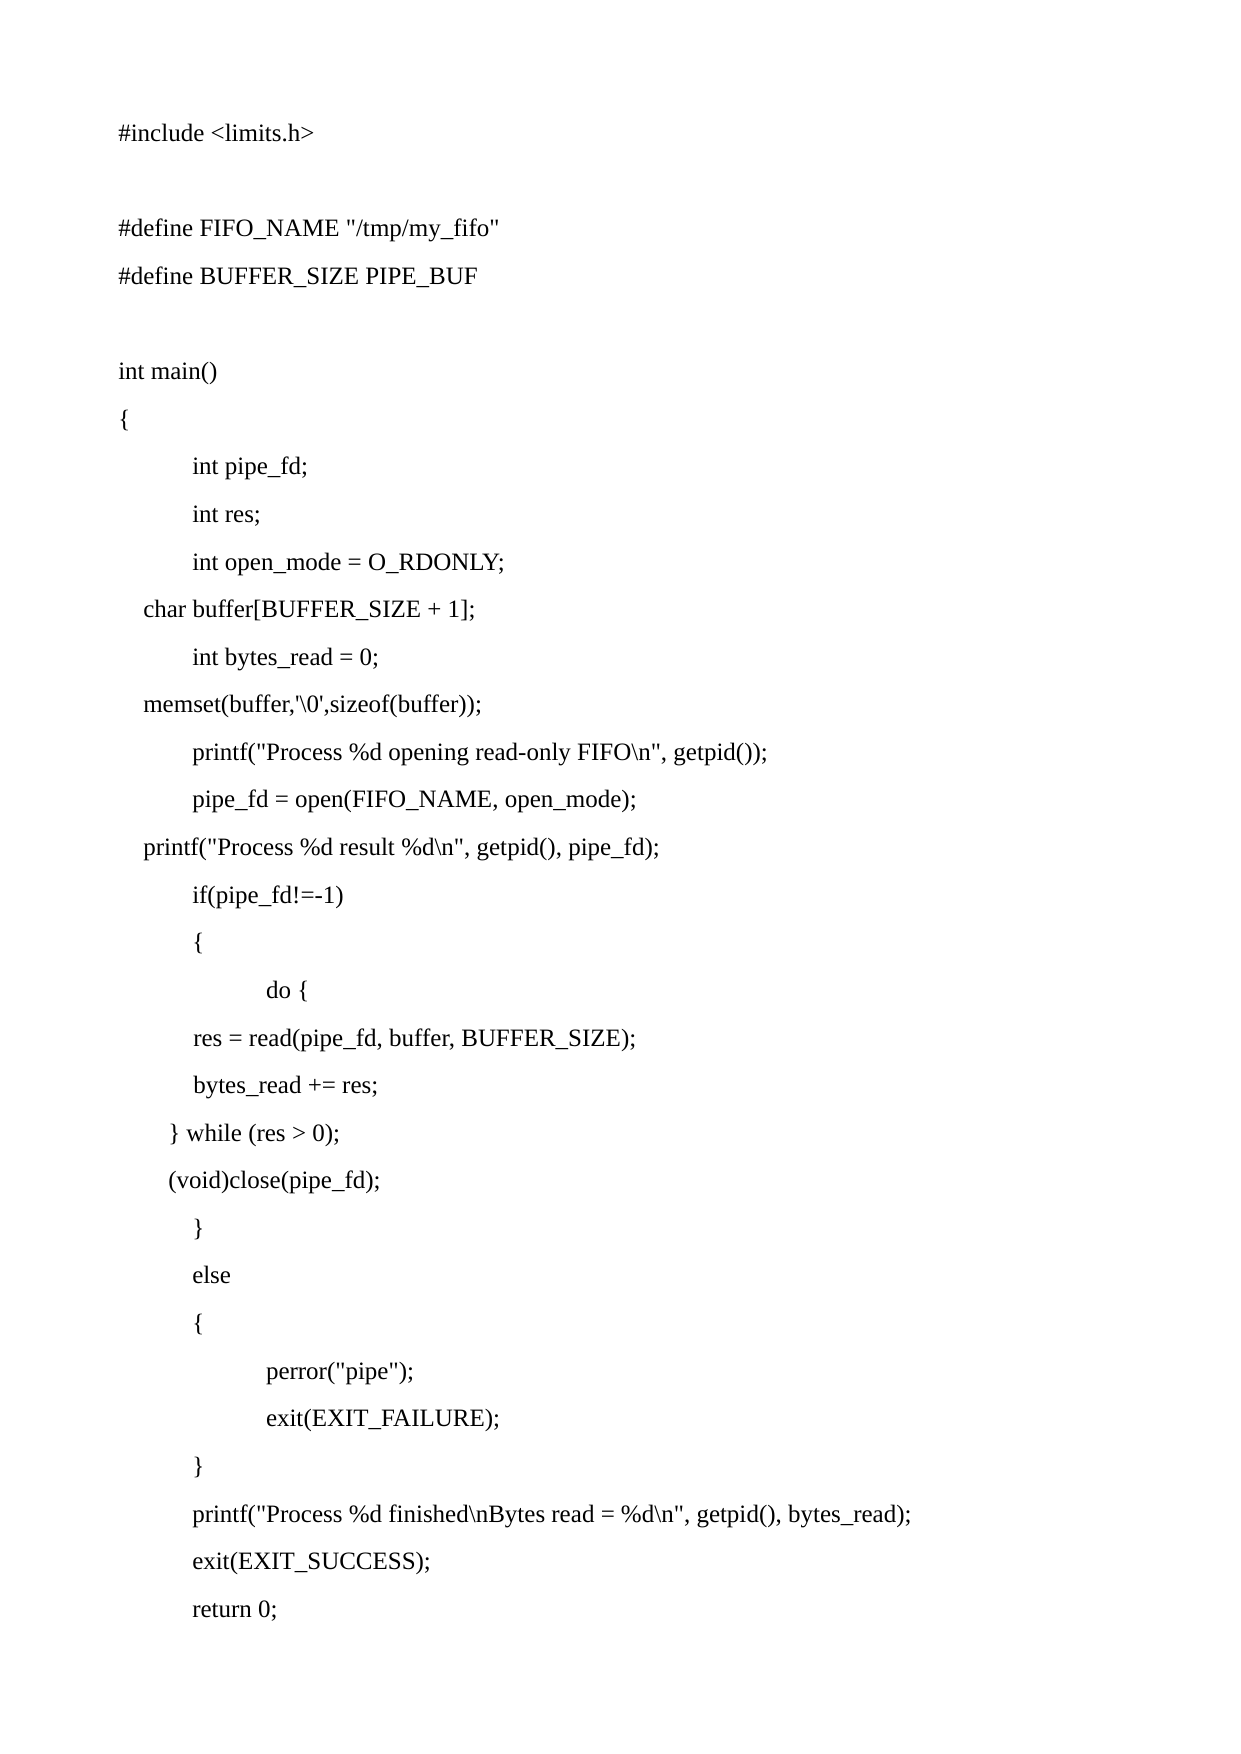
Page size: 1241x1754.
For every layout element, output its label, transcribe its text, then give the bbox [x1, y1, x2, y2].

text int main() [118, 356, 1122, 385]
text exit(EXIT_SUCCESS); [118, 1546, 1122, 1575]
text if(pipe_fd!=-1) [118, 880, 1122, 908]
text memset(buffer,'\0',sizeof(buffer)); [118, 689, 1122, 718]
text } [118, 1213, 1122, 1242]
text do { [118, 975, 1122, 1004]
text bytes_read += res; [118, 1070, 1122, 1099]
text } while (res > 0); [118, 1118, 1122, 1147]
text { [118, 404, 1122, 432]
text else [118, 1261, 1122, 1289]
text int pipe_fd; [118, 451, 1122, 480]
text #include <limits.h> [118, 118, 1122, 147]
text { [118, 1308, 1122, 1337]
text perror("pipe"); [118, 1356, 1122, 1384]
text int bytes_read = 0; [118, 642, 1122, 671]
text #define BUFFER_SIZE PIPE_BUF [118, 261, 1122, 290]
text printf("Process %d result %d\n", getpid(), pipe_fd); [118, 832, 1122, 861]
text #define FIFO_NAME "/tmp/my_fifo" [118, 213, 1122, 242]
text } [118, 1451, 1122, 1480]
text int open_mode = O_RDONLY; [118, 547, 1122, 575]
text int res; [118, 499, 1122, 528]
text res = read(pipe_fd, buffer, BUFFER_SIZE); [118, 1023, 1122, 1051]
text { [118, 927, 1122, 956]
text printf("Process %d finished\nBytes read = %d\n", getpid(), bytes_read); [118, 1499, 1122, 1527]
text pipe_fd = open(FIFO_NAME, open_mode); [118, 784, 1122, 813]
text exit(EXIT_FAILURE); [118, 1403, 1122, 1432]
text (void)close(pipe_fd); [118, 1165, 1122, 1194]
text char buffer[BUFFER_SIZE + 1]; [118, 594, 1122, 623]
text printf("Process %d opening read-only FIFO\n", getpid()); [118, 737, 1122, 766]
text return 0; [118, 1594, 1122, 1623]
